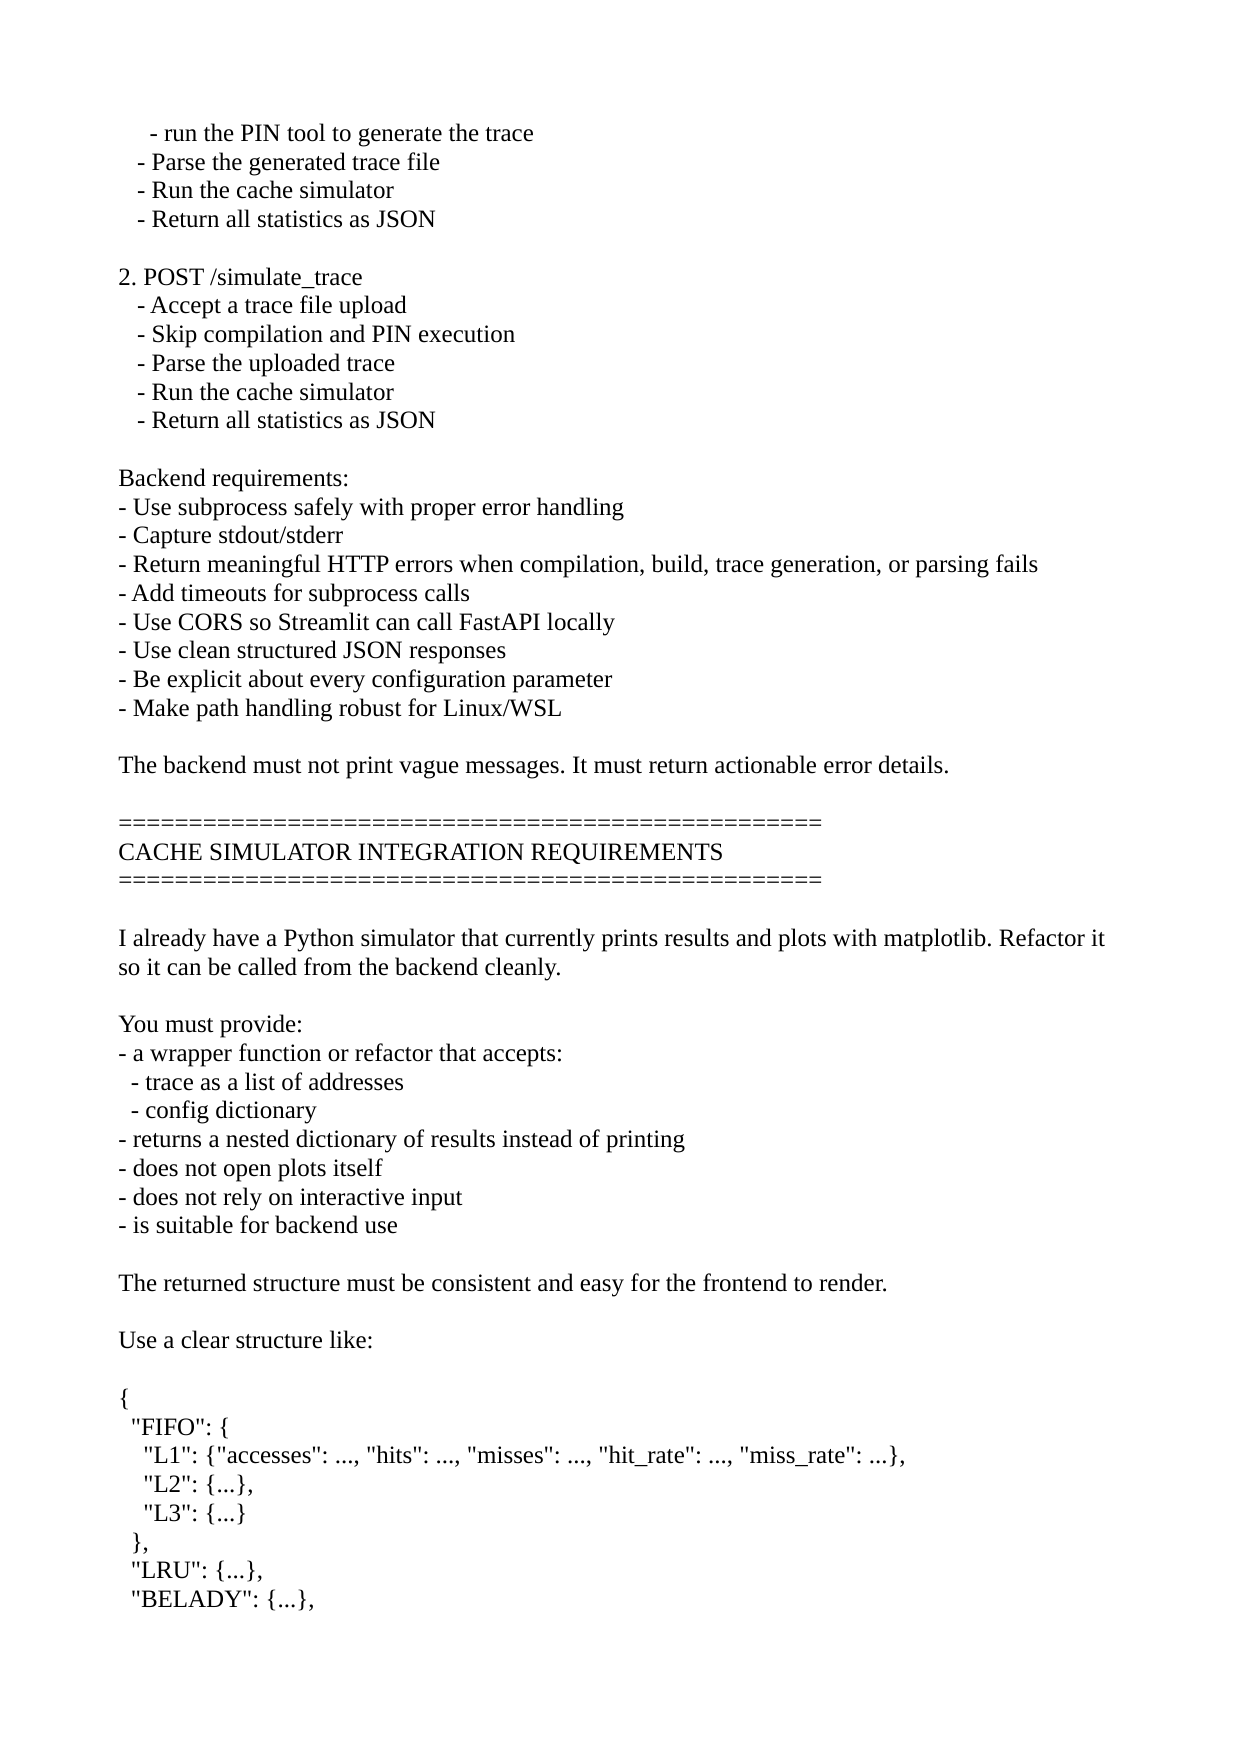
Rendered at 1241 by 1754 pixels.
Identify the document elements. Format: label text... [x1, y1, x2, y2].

text - Be explicit about every configuration parameter [118, 664, 1122, 693]
text I already have a Python simulator that currently prints results and plots with matplotlib. Refactor it so it can be called from the backend cleanly. [118, 923, 1122, 981]
text - Return all statistics as JSON [118, 406, 1122, 434]
text Backend requirements: [118, 463, 1122, 492]
text - a wrapper function or refactor that accepts: [118, 1038, 1122, 1067]
text "LRU": {...}, [118, 1556, 1122, 1584]
text - Add timeouts for subprocess calls [118, 578, 1122, 607]
text - Skip compilation and PIN execution [118, 319, 1122, 348]
text }, [118, 1527, 1122, 1556]
text - is suitable for backend use [118, 1211, 1122, 1239]
text Use a clear structure like: [118, 1326, 1122, 1354]
text The returned structure must be consistent and easy for the frontend to render. [118, 1268, 1122, 1297]
text - Capture stdout/stderr [118, 521, 1122, 549]
text - Parse the generated trace file [118, 147, 1122, 176]
text { [118, 1383, 1122, 1412]
text - Parse the uploaded trace [118, 348, 1122, 377]
text "L3": {...} [118, 1498, 1122, 1527]
text - trace as a list of addresses [118, 1067, 1122, 1096]
text - Run the cache simulator [118, 377, 1122, 406]
text CACHE SIMULATOR INTEGRATION REQUIREMENTS [118, 837, 1122, 866]
text ================================================== [118, 808, 1122, 837]
text - Return meaningful HTTP errors when compilation, build, trace generation, or parsing fails [118, 549, 1122, 578]
text You must provide: [118, 1009, 1122, 1038]
text ================================================== [118, 866, 1122, 894]
text - Run the cache simulator [118, 176, 1122, 204]
text - Use clean structured JSON responses [118, 636, 1122, 664]
text - Use CORS so Streamlit can call FastAPI locally [118, 607, 1122, 636]
text - run the PIN tool to generate the trace [118, 118, 1122, 147]
text - Return all statistics as JSON [118, 204, 1122, 233]
text - Use subprocess safely with proper error handling [118, 492, 1122, 521]
text "FIFO": { [118, 1412, 1122, 1441]
text - does not rely on interactive input [118, 1182, 1122, 1211]
text The backend must not print vague messages. It must return actionable error details. [118, 751, 1122, 779]
text - returns a nested dictionary of results instead of printing [118, 1124, 1122, 1153]
text - does not open plots itself [118, 1153, 1122, 1182]
text - config dictionary [118, 1096, 1122, 1124]
text "L1": {"accesses": ..., "hits": ..., "misses": ..., "hit_rate": ..., "miss_rate": ...}, [118, 1441, 1122, 1469]
text - Make path handling robust for Linux/WSL [118, 693, 1122, 722]
text 2. POST /simulate_trace [118, 262, 1122, 291]
text "L2": {...}, [118, 1469, 1122, 1498]
text "BELADY": {...}, [118, 1584, 1122, 1613]
text - Accept a trace file upload [118, 291, 1122, 319]
